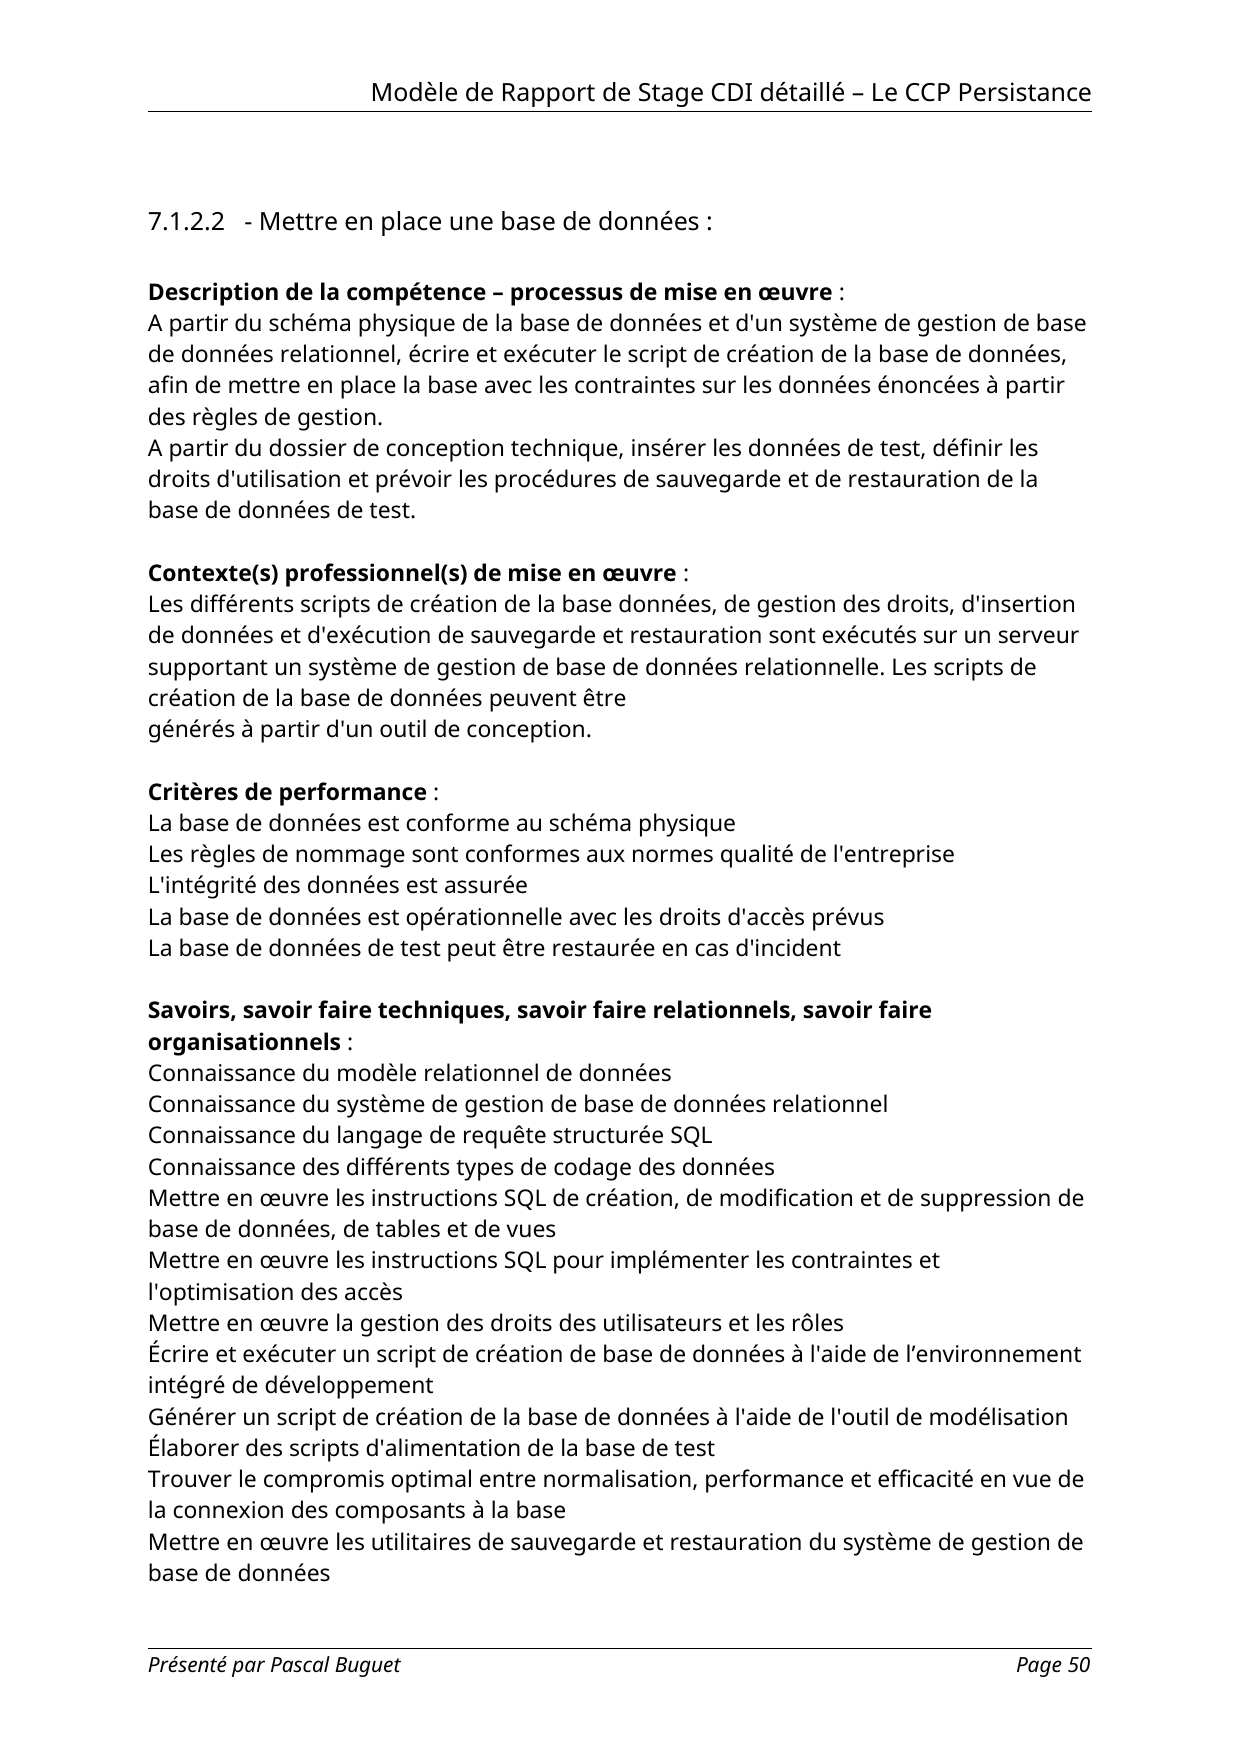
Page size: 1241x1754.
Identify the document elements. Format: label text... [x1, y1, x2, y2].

text Critères de performance : [148, 776, 1092, 807]
text générés à partir d'un outil de conception. [148, 713, 1092, 744]
text Savoirs, savoir faire techniques, savoir faire relationnels, savoir faire organisationnels : [148, 994, 1092, 1057]
text L'intégrité des données est assurée [148, 869, 1092, 901]
text Connaissance des différents types de codage des données [148, 1151, 1092, 1182]
text Description de la compétence – processus de mise en œuvre : [148, 276, 1092, 307]
text A partir du schéma physique de la base de données et d'un système de gestion de base de données relationnel, écrire et exécuter le script de création de la base de données, afin de mettre en place la base avec les contraintes sur les données énoncées à partir des règles de gestion. [148, 307, 1092, 432]
text Mettre en œuvre les instructions SQL pour implémenter les contraintes et l'optimisation des accès [148, 1244, 1092, 1307]
text Élaborer des scripts d'alimentation de la base de test [148, 1432, 1092, 1463]
text Trouver le compromis optimal entre normalisation, performance et efficacité en vue de la connexion des composants à la base [148, 1463, 1092, 1526]
text Mettre en œuvre les utilitaires de sauvegarde et restauration du système de gestion de base de données [148, 1526, 1092, 1588]
text Mettre en œuvre les instructions SQL de création, de modification et de suppression de base de données, de tables et de vues [148, 1182, 1092, 1244]
text A partir du dossier de conception technique, insérer les données de test, définir les droits d'utilisation et prévoir les procédures de sauvegarde et de restauration de la base de données de test. [148, 432, 1092, 526]
text Les différents scripts de création de la base données, de gestion des droits, d'insertion de données et d'exécution de sauvegarde et restauration sont exécutés sur un serveur supportant un système de gestion de base de données relationnelle. Les scripts de création de la base de données peuvent être [148, 588, 1092, 713]
text Connaissance du système de gestion de base de données relationnel [148, 1088, 1092, 1119]
text La base de données est conforme au schéma physique [148, 807, 1092, 838]
text Connaissance du langage de requête structurée SQL [148, 1119, 1092, 1151]
text Les règles de nommage sont conformes aux normes qualité de l'entreprise [148, 838, 1092, 869]
text Contexte(s) professionnel(s) de mise en œuvre : [148, 557, 1092, 588]
text Écrire et exécuter un script de création de base de données à l'aide de l’environnement intégré de développement [148, 1338, 1092, 1401]
subtitle - Mettre en place une base de données : [148, 204, 1092, 238]
text La base de données est opérationnelle avec les droits d'accès prévus [148, 901, 1092, 932]
text Mettre en œuvre la gestion des droits des utilisateurs et les rôles [148, 1307, 1092, 1338]
text La base de données de test peut être restaurée en cas d'incident [148, 932, 1092, 963]
text Générer un script de création de la base de données à l'aide de l'outil de modélisation [148, 1401, 1092, 1432]
text Connaissance du modèle relationnel de données [148, 1057, 1092, 1088]
